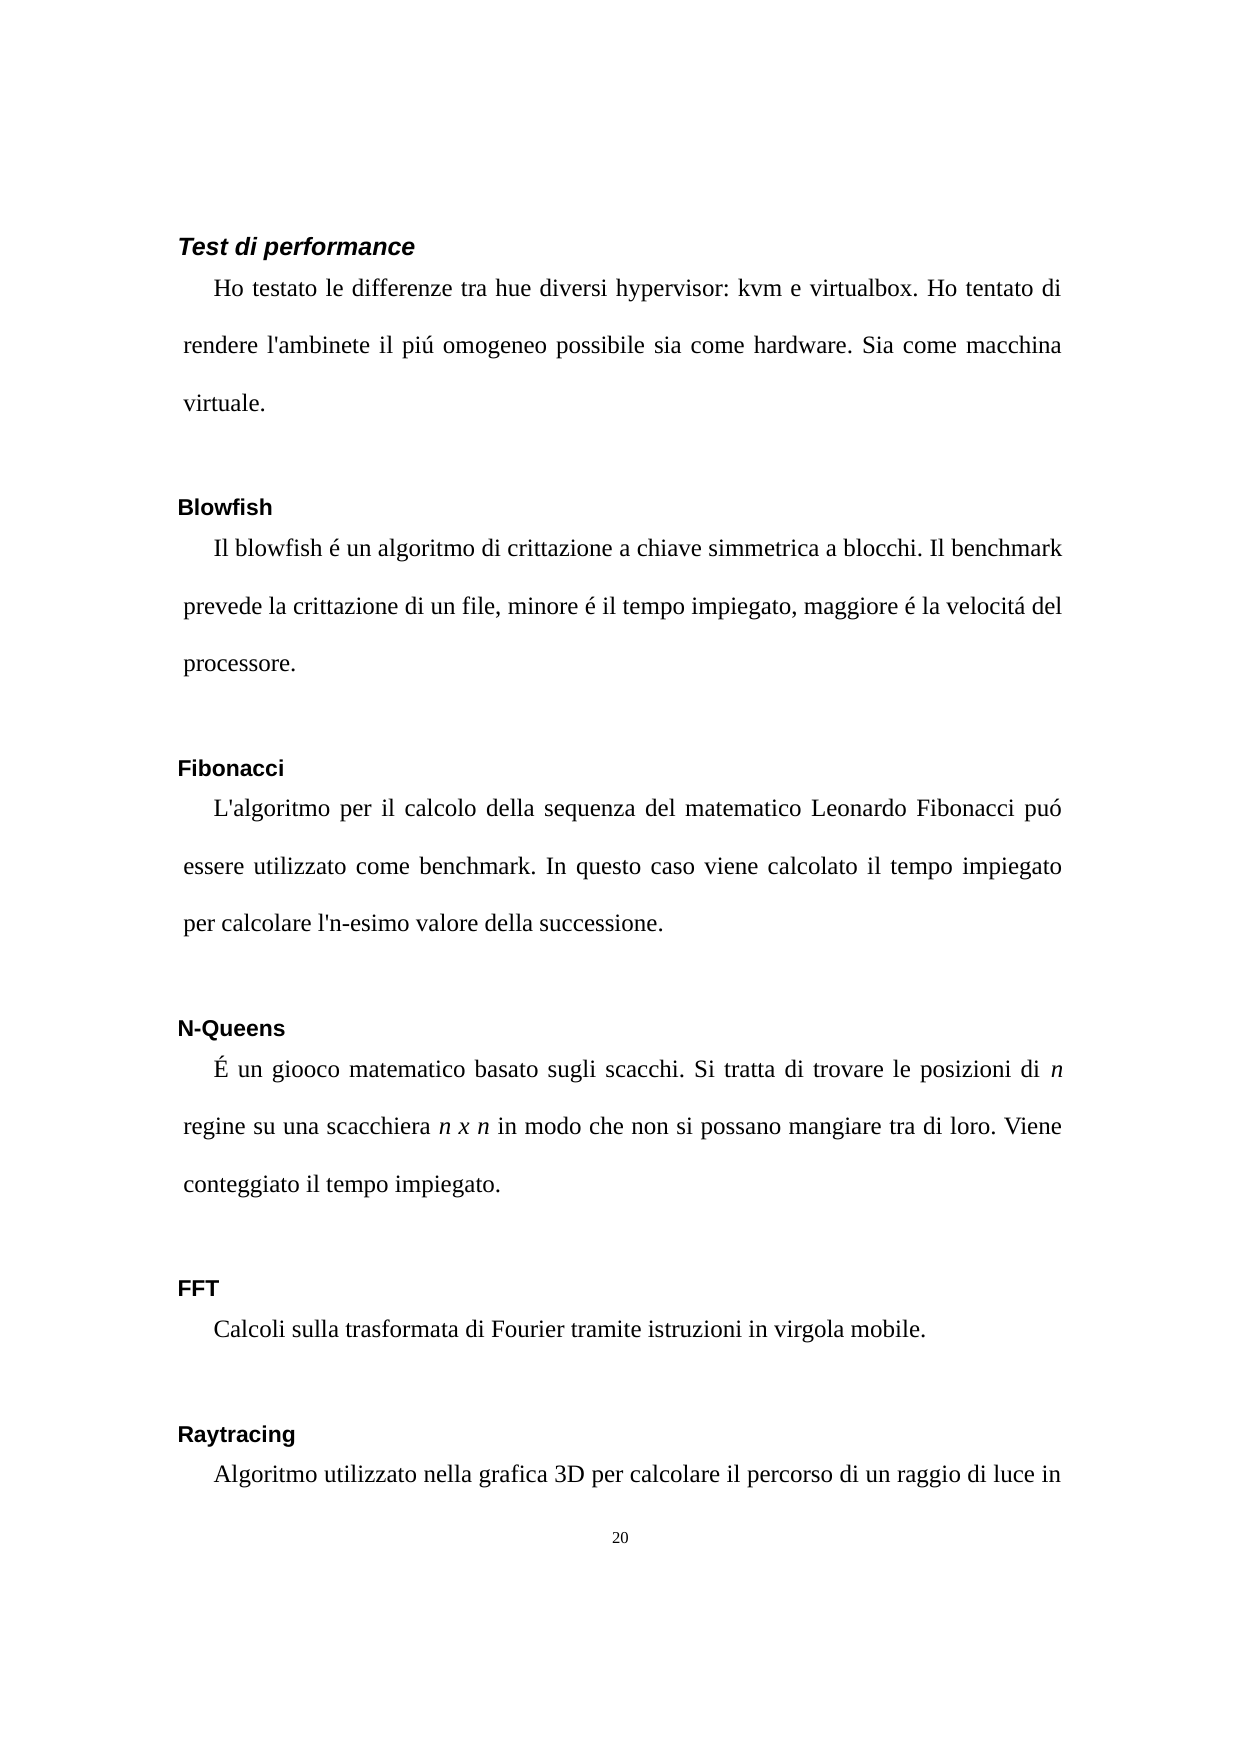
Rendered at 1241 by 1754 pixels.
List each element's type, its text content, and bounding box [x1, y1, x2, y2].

subtitle FFT [177, 1275, 1063, 1302]
text Algoritmo utilizzato nella grafica 3D per calcolare il percorso di un raggio di luce in [183, 1459, 1063, 1488]
text Il blowfish é un algoritmo di crittazione a chiave simmetrica a blocchi. Il benchmark prevede la crittazione di un file, minore é il tempo impiegato, maggiore é la velocitá del processore. [183, 533, 1063, 677]
subtitle Blowfish [177, 494, 1063, 521]
text É un giooco matematico basato sugli scacchi. Si tratta di trovare le posizioni di n regine su una scacchiera n x n in modo che non si possano mangiare tra di loro. Viene conteggiato il tempo impiegato. [183, 1054, 1063, 1198]
text Calcoli sulla trasformata di Fourier tramite istruzioni in virgola mobile. [183, 1314, 1063, 1343]
subtitle Test di performance [177, 232, 1063, 260]
text Ho testato le differenze tra hue diversi hypervisor: kvm e virtualbox. Ho tentato di rendere l'ambinete il piú omogeneo possibile sia come hardware. Sia come macchina virtuale. [183, 273, 1063, 417]
subtitle N-Queens [177, 1015, 1063, 1041]
subtitle Fibonacci [177, 755, 1063, 781]
subtitle Raytracing [177, 1421, 1063, 1447]
text L'algoritmo per il calcolo della sequenza del matematico Leonardo Fibonacci puó essere utilizzato come benchmark. In questo caso viene calcolato il tempo impiegato per calcolare l'n-esimo valore della successione. [183, 793, 1063, 937]
